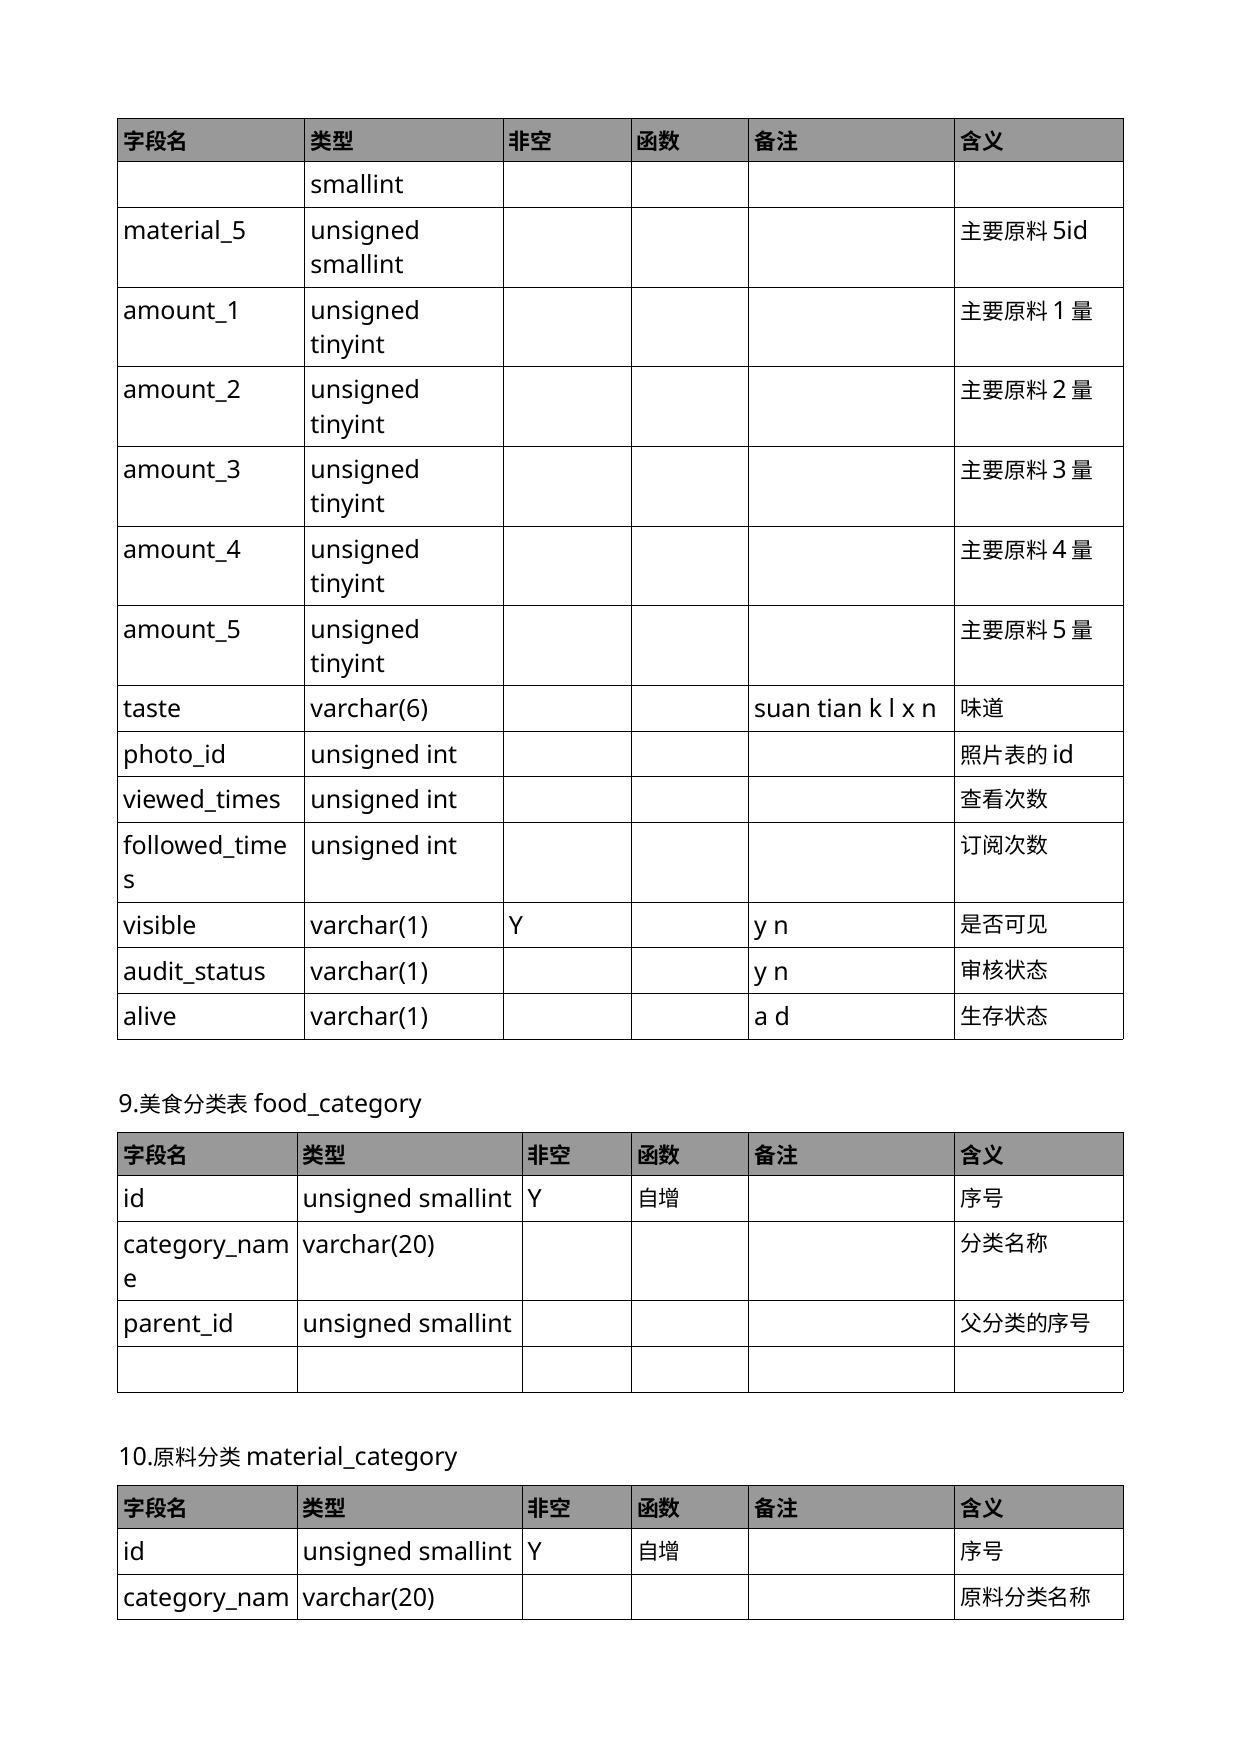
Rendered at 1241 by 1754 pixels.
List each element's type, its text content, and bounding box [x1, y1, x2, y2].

table_cell unsigned tinyint [305, 527, 503, 605]
table_cell 原料分类名称 [955, 1575, 1123, 1619]
table_header 含义 [955, 119, 1123, 161]
table_cell followed_times [118, 823, 304, 902]
table_cell [632, 823, 748, 902]
table_cell 主要原料5量 [955, 606, 1123, 685]
table_cell y n [749, 903, 954, 947]
table_cell amount_4 [118, 527, 304, 605]
table_cell parent_id [118, 1301, 297, 1346]
table_cell [504, 447, 631, 526]
table_cell [632, 162, 748, 207]
table_cell 主要原料1量 [955, 288, 1123, 366]
table_header 含义 [955, 1133, 1123, 1175]
table_header 备注 [749, 119, 954, 161]
table_header 含义 [955, 1486, 1123, 1528]
table_cell unsigned tinyint [305, 288, 503, 366]
table_cell unsigned smallint [305, 208, 503, 287]
table_cell 照片表的id [955, 732, 1123, 776]
table_header 函数 [632, 1486, 748, 1528]
table_cell unsigned tinyint [305, 606, 503, 685]
table_cell [504, 994, 631, 1038]
table_cell [749, 162, 954, 207]
table_cell [749, 1575, 954, 1619]
table_cell y n [749, 948, 954, 993]
table_cell unsigned tinyint [305, 367, 503, 446]
table_header 备注 [749, 1486, 954, 1528]
table_cell Y [523, 1529, 631, 1574]
table_cell unsigned smallint [298, 1176, 522, 1221]
table_cell varchar(1) [305, 903, 503, 947]
table_cell Y [523, 1176, 631, 1221]
table_cell [749, 447, 954, 526]
table_cell [118, 162, 304, 207]
table_cell varchar(20) [298, 1575, 522, 1619]
table_cell varchar(20) [298, 1222, 522, 1300]
table_cell category_name [118, 1222, 297, 1300]
table_cell id [118, 1529, 297, 1574]
table_cell varchar(6) [305, 686, 503, 731]
table_cell unsigned int [305, 732, 503, 776]
table_cell [749, 1347, 954, 1392]
table_cell 审核状态 [955, 948, 1123, 993]
table_cell [749, 777, 954, 822]
table_cell [749, 1301, 954, 1346]
table_cell [523, 1222, 631, 1300]
table_cell a d [749, 994, 954, 1038]
table_cell [504, 686, 631, 731]
table_cell [504, 527, 631, 605]
table_cell [632, 686, 748, 731]
table_header 备注 [749, 1133, 954, 1175]
table_header 字段名 [118, 119, 304, 161]
table_cell [749, 527, 954, 605]
table_cell unsigned tinyint [305, 447, 503, 526]
table_cell [523, 1347, 631, 1392]
table_header 类型 [305, 119, 503, 161]
table_cell [504, 208, 631, 287]
table_cell [955, 162, 1123, 207]
table_cell [749, 732, 954, 776]
table_cell photo_id [118, 732, 304, 776]
table_cell [632, 903, 748, 947]
table_cell category_nam [118, 1575, 297, 1619]
text 10.原料分类 material_category [118, 1438, 1122, 1472]
table_cell [632, 367, 748, 446]
table_cell [523, 1301, 631, 1346]
table_cell amount_5 [118, 606, 304, 685]
table_cell [749, 1176, 954, 1221]
table_cell [632, 1222, 748, 1300]
table_cell 主要原料2量 [955, 367, 1123, 446]
table_cell [504, 288, 631, 366]
table_cell 生存状态 [955, 994, 1123, 1038]
table_header 字段名 [118, 1133, 297, 1175]
table_cell [632, 1301, 748, 1346]
table_cell visible [118, 903, 304, 947]
table_cell [632, 994, 748, 1038]
table_header 字段名 [118, 1486, 297, 1528]
table_cell 主要原料4量 [955, 527, 1123, 605]
table_header 类型 [298, 1486, 522, 1528]
table_cell [749, 606, 954, 685]
table_cell varchar(1) [305, 994, 503, 1038]
table_cell 订阅次数 [955, 823, 1123, 902]
table_cell [504, 606, 631, 685]
table_cell audit_status [118, 948, 304, 993]
table_cell varchar(1) [305, 948, 503, 993]
text 9.美食分类表 food_category [118, 1085, 1122, 1119]
table_cell unsigned int [305, 823, 503, 902]
table_cell [632, 1575, 748, 1619]
table_cell [504, 823, 631, 902]
table_cell amount_3 [118, 447, 304, 526]
table_cell [504, 367, 631, 446]
table_cell [749, 288, 954, 366]
table_header 函数 [632, 1133, 748, 1175]
table_cell [632, 777, 748, 822]
table_cell 自增 [632, 1176, 748, 1221]
table_cell [632, 288, 748, 366]
table_cell 序号 [955, 1176, 1123, 1221]
table_cell [955, 1347, 1123, 1392]
table_cell [504, 162, 631, 207]
table_cell [749, 1222, 954, 1300]
table_cell 自增 [632, 1529, 748, 1574]
table_cell [632, 948, 748, 993]
table_cell 查看次数 [955, 777, 1123, 822]
table_cell amount_1 [118, 288, 304, 366]
table_cell taste [118, 686, 304, 731]
table_cell [749, 823, 954, 902]
table_cell alive [118, 994, 304, 1038]
table_cell id [118, 1176, 297, 1221]
table_cell 是否可见 [955, 903, 1123, 947]
table_cell [749, 367, 954, 446]
table_cell 味道 [955, 686, 1123, 731]
table_cell [749, 1529, 954, 1574]
table_cell 主要原料3量 [955, 447, 1123, 526]
table_cell [632, 732, 748, 776]
table_cell 主要原料5id [955, 208, 1123, 287]
table_cell [523, 1575, 631, 1619]
table_header 非空 [523, 1133, 631, 1175]
table_cell [504, 777, 631, 822]
table_cell [504, 732, 631, 776]
table_cell [504, 948, 631, 993]
table_cell viewed_times [118, 777, 304, 822]
table_cell [632, 208, 748, 287]
table_cell [298, 1347, 522, 1392]
table_cell [632, 527, 748, 605]
table_header 非空 [523, 1486, 631, 1528]
table_cell unsigned int [305, 777, 503, 822]
table_cell unsigned smallint [298, 1529, 522, 1574]
table_cell 序号 [955, 1529, 1123, 1574]
table_cell [118, 1347, 297, 1392]
table_cell 父分类的序号 [955, 1301, 1123, 1346]
table_cell unsigned smallint [298, 1301, 522, 1346]
table_cell smallint [305, 162, 503, 207]
table_header 非空 [504, 119, 631, 161]
table_header 函数 [632, 119, 748, 161]
table_cell material_5 [118, 208, 304, 287]
table_cell [632, 606, 748, 685]
table_cell amount_2 [118, 367, 304, 446]
table_cell suan tian k l x n [749, 686, 954, 731]
table_header 类型 [298, 1133, 522, 1175]
table_cell [632, 1347, 748, 1392]
table_cell 分类名称 [955, 1222, 1123, 1300]
table_cell [632, 447, 748, 526]
table_cell Y [504, 903, 631, 947]
table_cell [749, 208, 954, 287]
